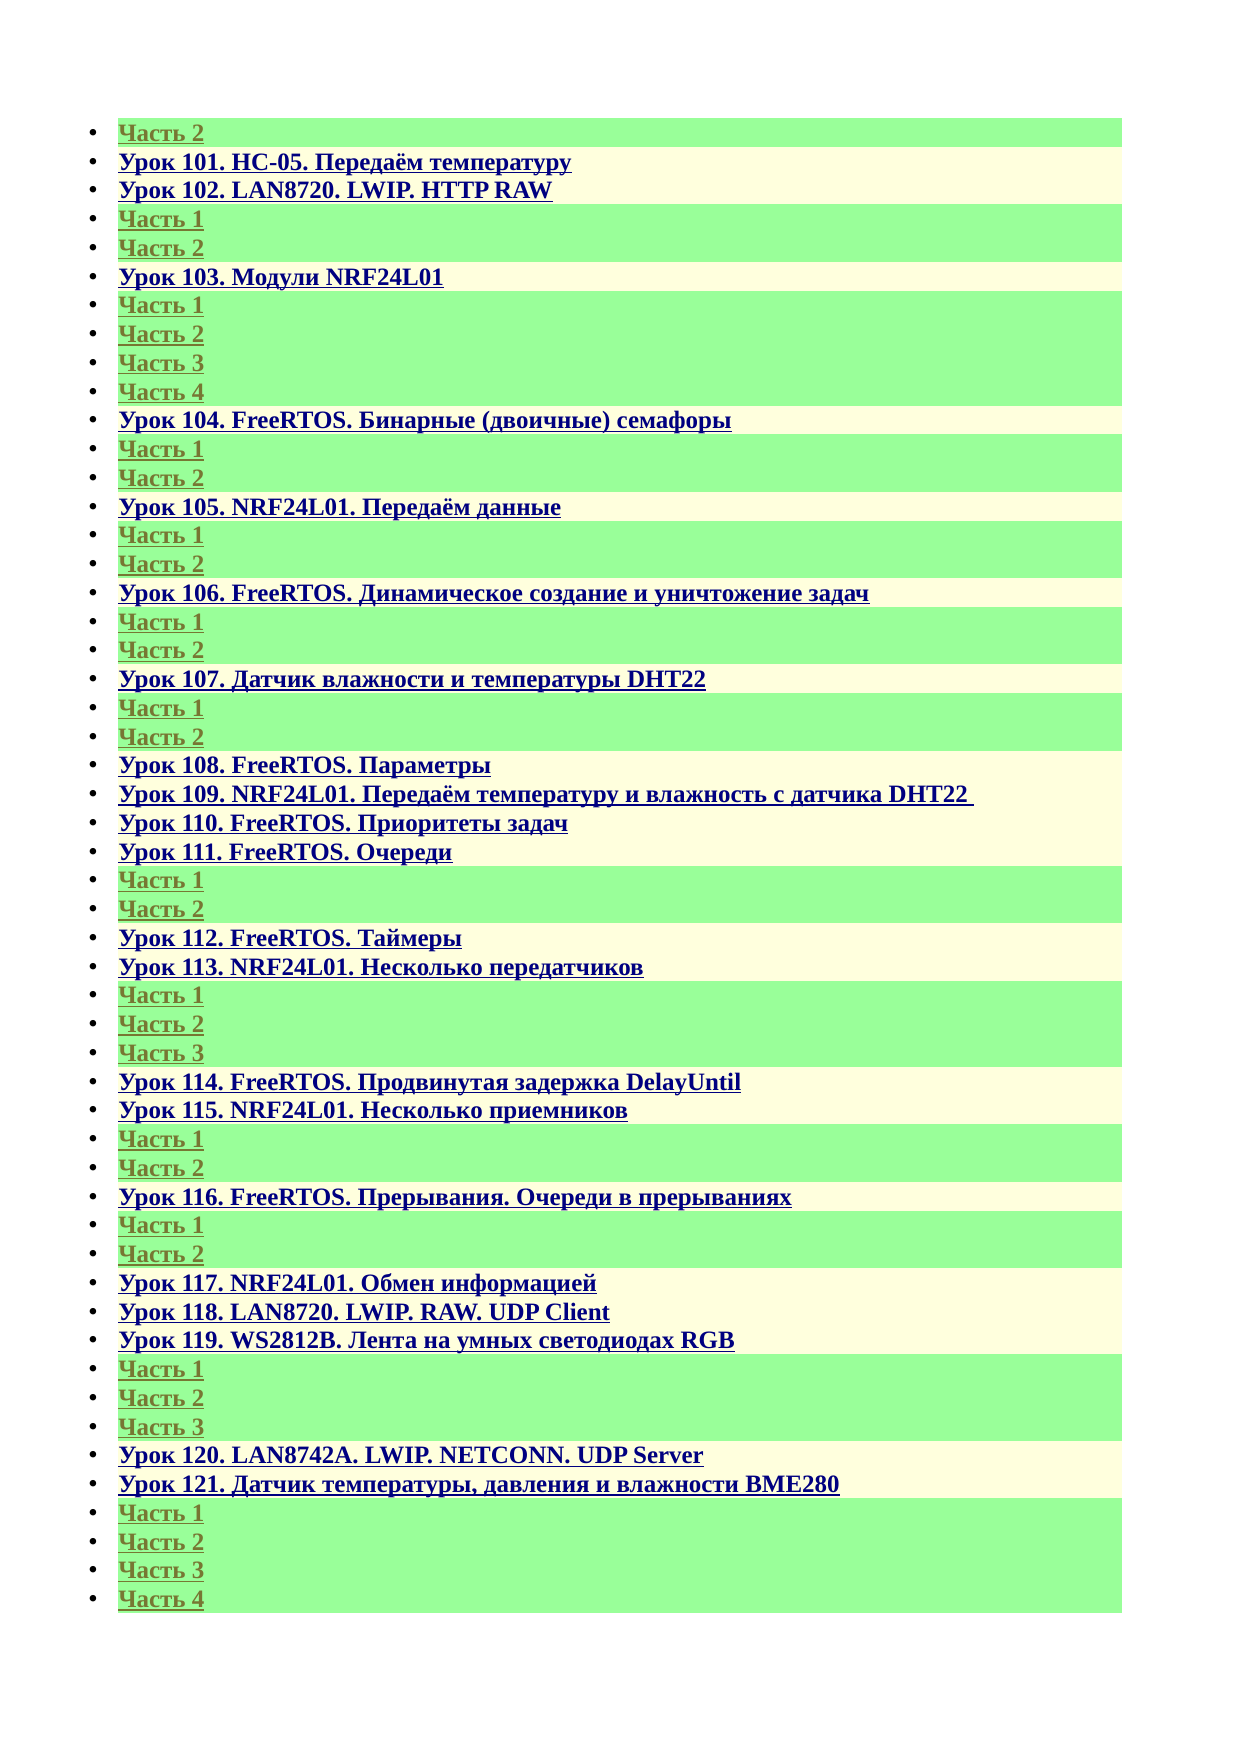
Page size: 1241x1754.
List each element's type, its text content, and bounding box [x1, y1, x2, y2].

list Урок 119. WS2812B. Лента на умных светодиодах RGB [118, 1326, 1122, 1354]
list Часть 1 [118, 521, 1122, 549]
list Урок 116. FreeRTOS. Прерывания. Очереди в прерываниях [118, 1182, 1122, 1211]
list Часть 2 [118, 636, 1122, 664]
list Часть 1 [118, 1124, 1122, 1153]
list Часть 2 [118, 233, 1122, 262]
list Часть 1 [118, 981, 1122, 1009]
list Урок 107. Датчик влажности и температуры DHT22 [118, 664, 1122, 693]
list Урок 110. FreeRTOS. Приоритеты задач [118, 808, 1122, 837]
list Урок 117. NRF24L01. Обмен информацией [118, 1268, 1122, 1297]
list Часть 2 [118, 894, 1122, 923]
list Урок 106. FreeRTOS. Динамическое создание и уничтожение задач [118, 578, 1122, 607]
list Часть 2 [118, 722, 1122, 751]
list Часть 3 [118, 1038, 1122, 1067]
list Урок 120. LAN8742A. LWIP. NETCONN. UDP Server [118, 1441, 1122, 1469]
list Часть 2 [118, 1239, 1122, 1268]
list Часть 1 [118, 866, 1122, 894]
list Урок 104. FreeRTOS. Бинарные (двоичные) семафоры [118, 406, 1122, 434]
list Часть 1 [118, 291, 1122, 319]
list Часть 1 [118, 1211, 1122, 1239]
list Часть 1 [118, 434, 1122, 463]
list Урок 108. FreeRTOS. Параметры [118, 751, 1122, 779]
list Часть 1 [118, 607, 1122, 636]
list Урок 113. NRF24L01. Несколько передатчиков [118, 952, 1122, 981]
list Часть 2 [118, 1383, 1122, 1412]
list Часть 2 [118, 1153, 1122, 1182]
list Часть 2 [118, 1009, 1122, 1038]
list Урок 118. LAN8720. LWIP. RAW. UDP Client [118, 1297, 1122, 1326]
list Урок 121. Датчик температуры, давления и влажности BME280 [118, 1469, 1122, 1498]
list Часть 2 [118, 319, 1122, 348]
list Урок 103. Модули NRF24L01 [118, 262, 1122, 291]
list Часть 3 [118, 1556, 1122, 1584]
list Часть 3 [118, 348, 1122, 377]
list Часть 1 [118, 693, 1122, 722]
list Часть 3 [118, 1412, 1122, 1441]
list Часть 2 [118, 118, 1122, 147]
list Урок 112. FreeRTOS. Таймеры [118, 923, 1122, 952]
list Урок 111. FreeRTOS. Очереди [118, 837, 1122, 866]
list Урок 109. NRF24L01. Передаём температуру и влажность с датчика DHT22 [118, 779, 1122, 808]
list Урок 114. FreeRTOS. Продвинутая задержка DelayUntil [118, 1067, 1122, 1096]
list Часть 4 [118, 377, 1122, 406]
list Часть 2 [118, 549, 1122, 578]
list Урок 101. HC-05. Передаём температуру [118, 147, 1122, 176]
list Урок 102. LAN8720. LWIP. HTTP RAW [118, 176, 1122, 204]
list Урок 105. NRF24L01. Передаём данные [118, 492, 1122, 521]
list Урок 115. NRF24L01. Несколько приемников [118, 1096, 1122, 1124]
list Часть 2 [118, 463, 1122, 492]
list Часть 2 [118, 1527, 1122, 1556]
list Часть 1 [118, 1354, 1122, 1383]
list Часть 4 [118, 1584, 1122, 1613]
list Часть 1 [118, 204, 1122, 233]
list Часть 1 [118, 1498, 1122, 1527]
